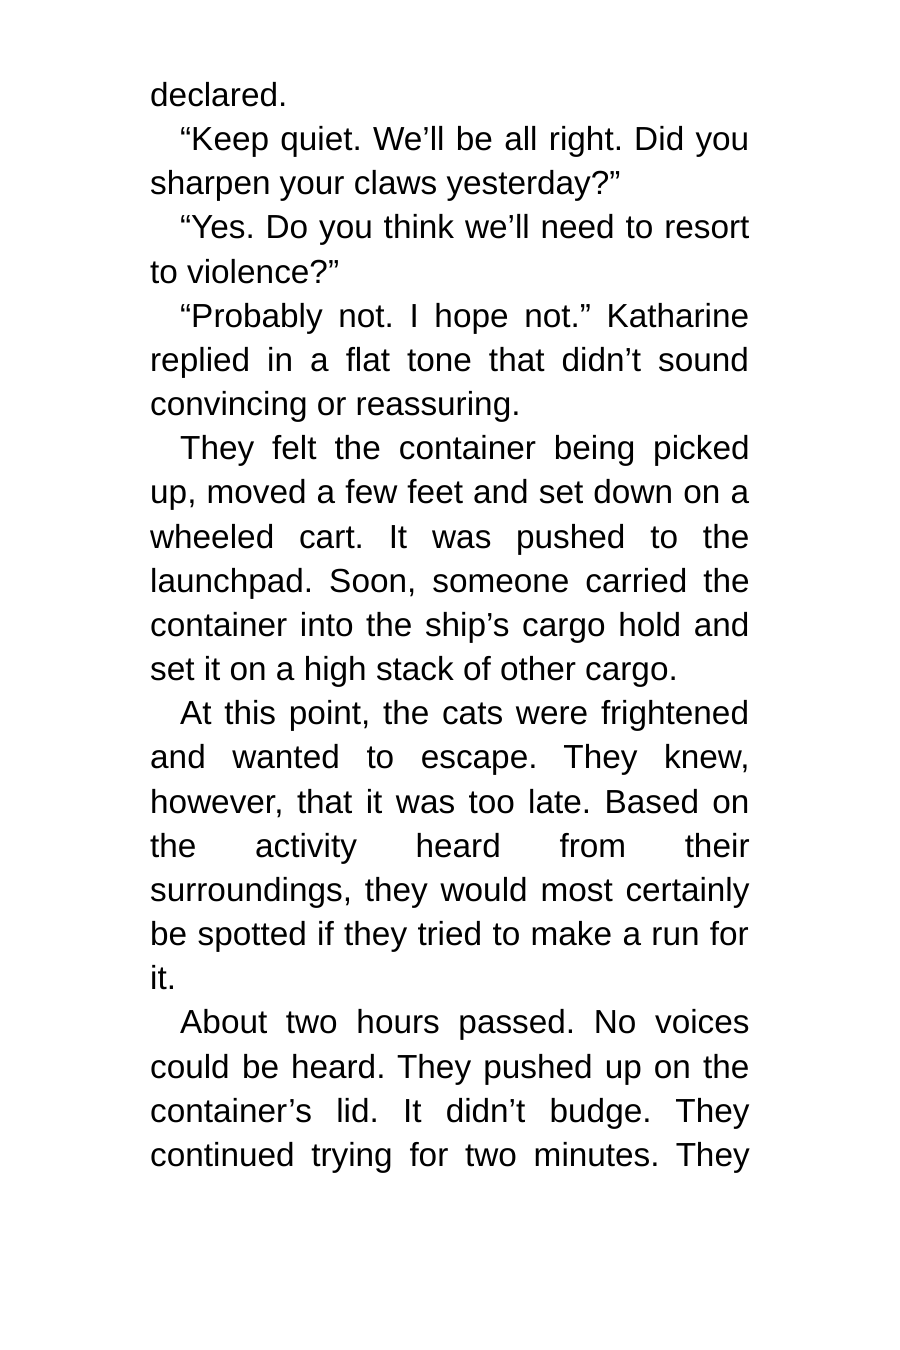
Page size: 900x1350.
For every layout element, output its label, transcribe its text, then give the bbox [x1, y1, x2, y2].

text “Probably not. I hope not.” Katharine replied in a flat tone that didn’t sound convincing or reassuring. [150, 296, 750, 423]
text At this point, the cats were frightened and wanted to escape. They knew, however, that it was too late. Based on the activity heard from their surroundings, they would most certainly be spotted if they tried to make a run for it. [150, 693, 750, 997]
text declared. [150, 75, 750, 113]
text “Yes. Do you think we’ll need to resort to violence?” [150, 207, 750, 290]
text They felt the container being picked up, moved a few feet and set down on a wheeled cart. It was pushed to the launchpad. Soon, someone carried the container into the ship’s cargo hold and set it on a high stack of other cargo. [150, 428, 750, 688]
text About two hours passed. No voices could be heard. They pushed up on the container’s lid. It didn’t budge. They continued trying for two minutes. They [150, 1002, 750, 1173]
text “Keep quiet. We’ll be all right. Did you sharpen your claws yesterday?” [150, 119, 750, 202]
